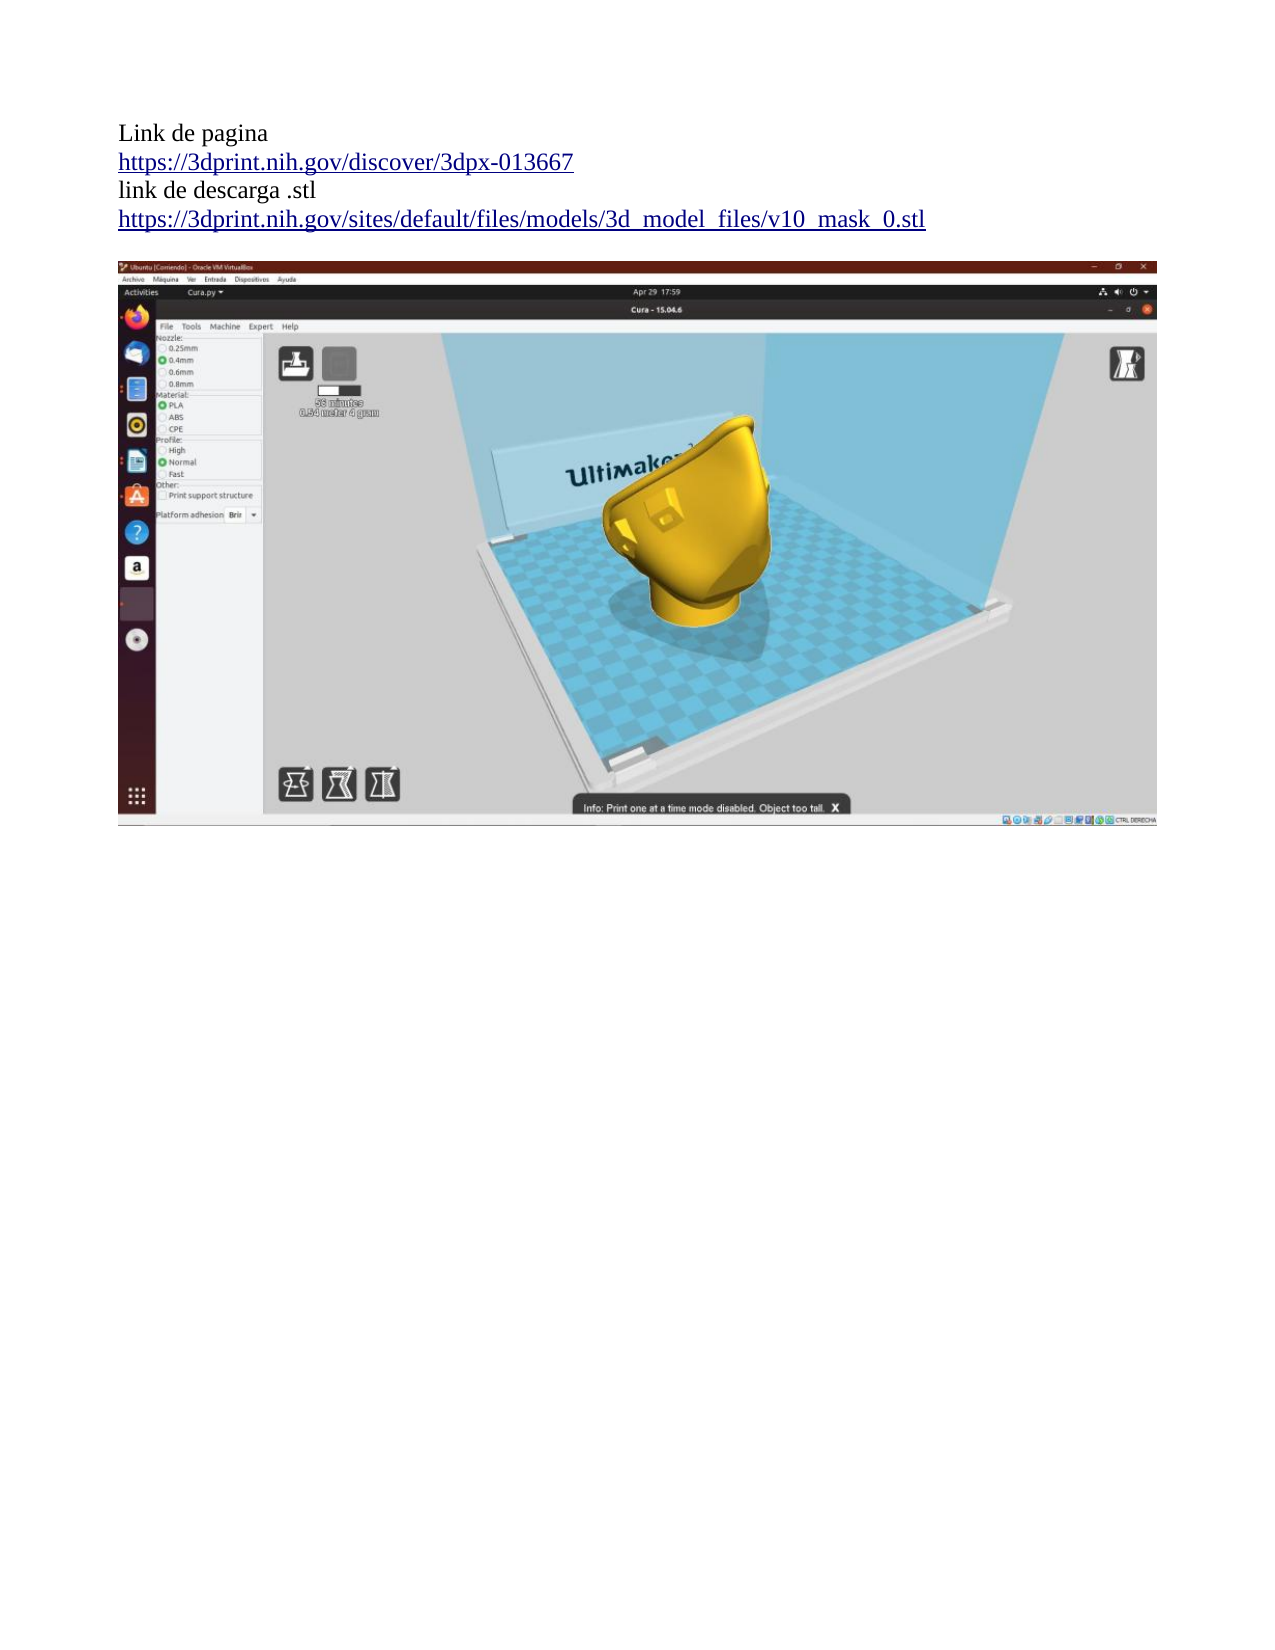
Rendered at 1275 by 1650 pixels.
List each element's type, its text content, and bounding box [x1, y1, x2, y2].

text Link de pagina [118, 118, 1157, 147]
picture [118, 261, 1157, 826]
text https://3dprint.nih.gov/discover/3dpx-013667 [118, 147, 1157, 176]
text link de descarga .stl [118, 176, 1157, 204]
text https://3dprint.nih.gov/sites/default/files/models/3d_model_files/v10_mask_0.stl [118, 204, 1157, 233]
